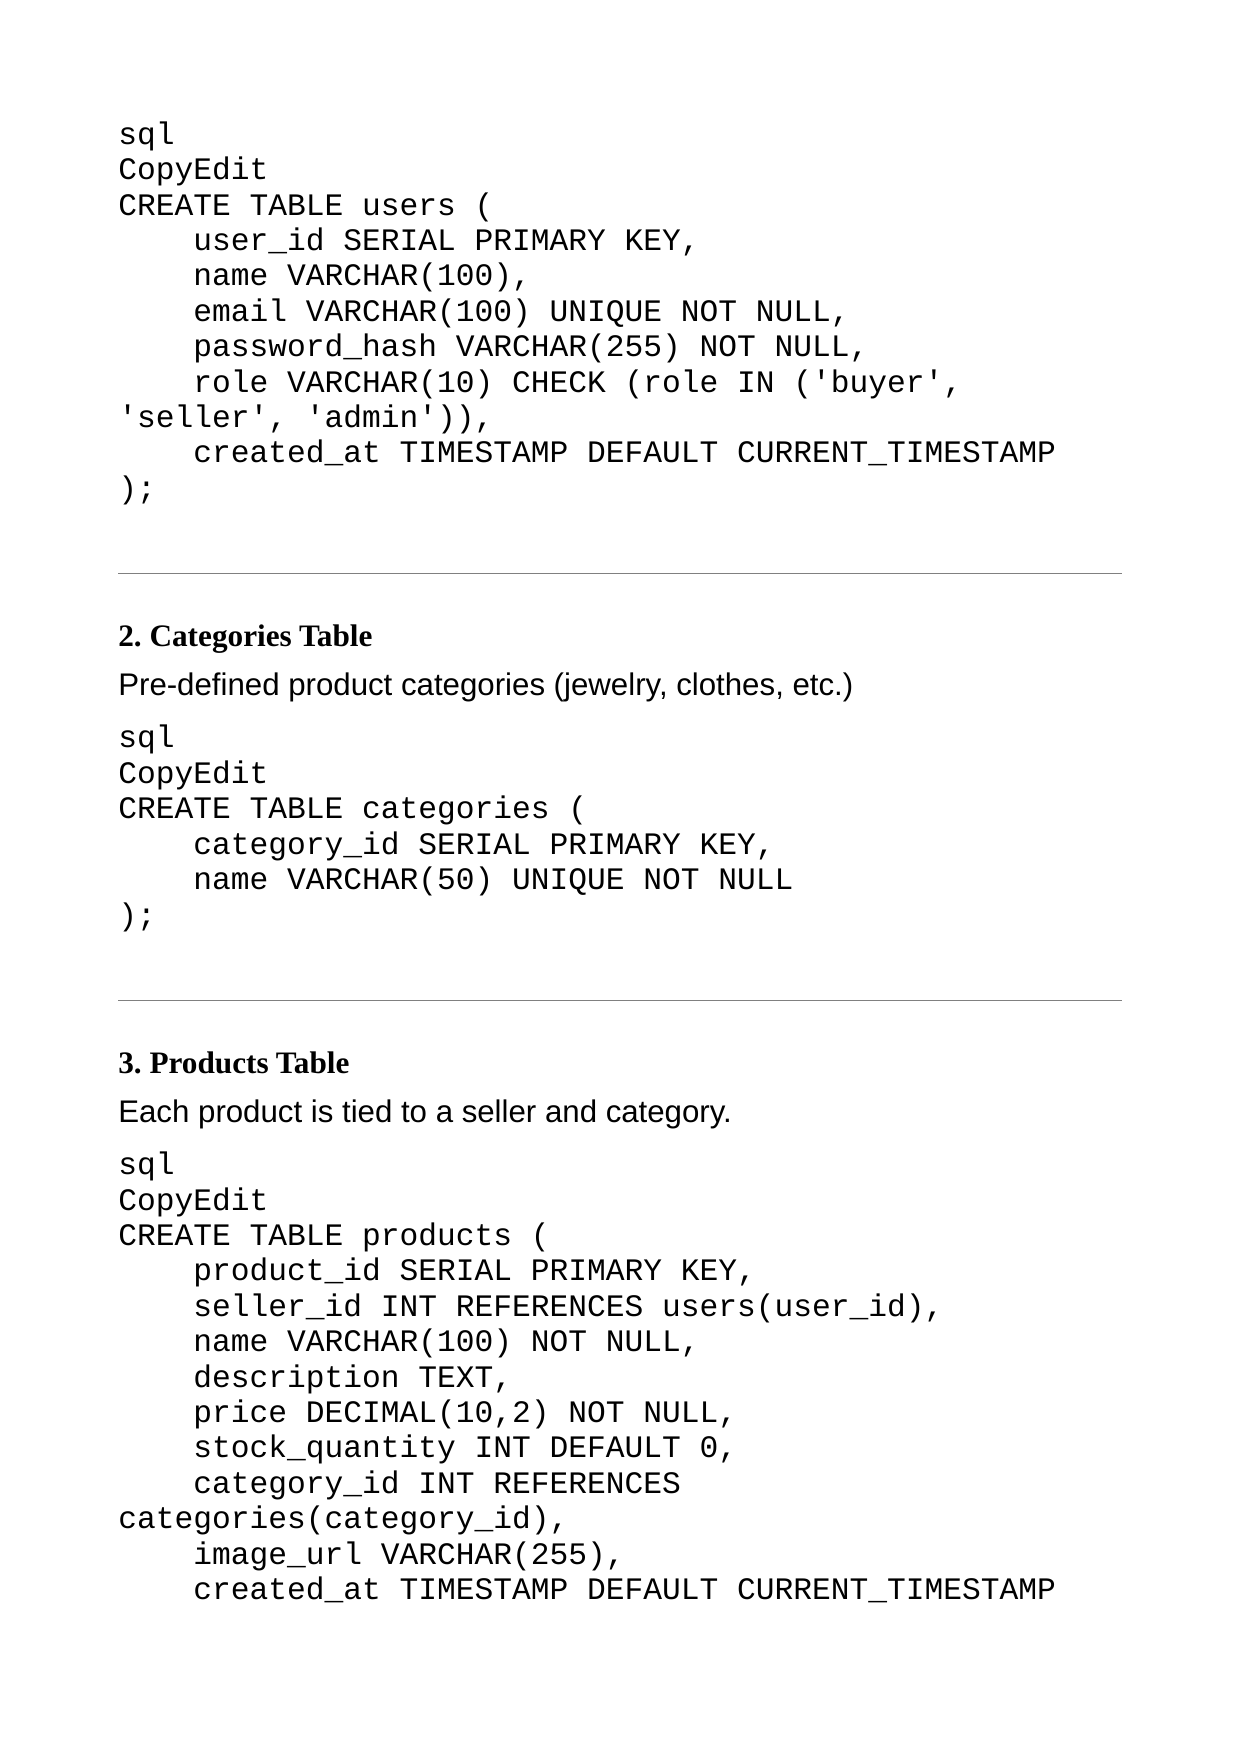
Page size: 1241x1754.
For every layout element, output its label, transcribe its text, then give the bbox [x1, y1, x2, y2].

text category_id SERIAL PRIMARY KEY, [118, 828, 1122, 863]
text CREATE TABLE products ( [118, 1219, 1122, 1255]
text CopyEdit [118, 153, 1122, 189]
text created_at TIMESTAMP DEFAULT CURRENT_TIMESTAMP [118, 1573, 1122, 1609]
text description TEXT, [118, 1361, 1122, 1396]
text sql [118, 118, 1122, 153]
text Pre-defined product categories (jewelry, clothes, etc.) [118, 666, 1122, 702]
text sql [118, 1148, 1122, 1184]
text name VARCHAR(100) NOT NULL, [118, 1326, 1122, 1361]
text created_at TIMESTAMP DEFAULT CURRENT_TIMESTAMP [118, 437, 1122, 472]
text name VARCHAR(50) UNIQUE NOT NULL [118, 863, 1122, 899]
text CREATE TABLE categories ( [118, 793, 1122, 828]
subtitle 2. Categories Table [118, 618, 1122, 653]
text sql [118, 722, 1122, 757]
text image_url VARCHAR(255), [118, 1538, 1122, 1573]
text email VARCHAR(100) UNIQUE NOT NULL, [118, 295, 1122, 331]
text price DECIMAL(10,2) NOT NULL, [118, 1396, 1122, 1432]
text name VARCHAR(100), [118, 260, 1122, 295]
text category_id INT REFERENCES categories(category_id), [118, 1467, 1122, 1538]
text CopyEdit [118, 757, 1122, 793]
text ); [118, 472, 1122, 508]
text CREATE TABLE users ( [118, 189, 1122, 224]
text Each product is tied to a seller and category. [118, 1093, 1122, 1129]
text ); [118, 899, 1122, 934]
text stock_quantity INT DEFAULT 0, [118, 1432, 1122, 1467]
text CopyEdit [118, 1184, 1122, 1219]
subtitle 3. Products Table [118, 1044, 1122, 1080]
text user_id SERIAL PRIMARY KEY, [118, 224, 1122, 260]
text product_id SERIAL PRIMARY KEY, [118, 1255, 1122, 1290]
text role VARCHAR(10) CHECK (role IN ('buyer', 'seller', 'admin')), [118, 366, 1122, 437]
text seller_id INT REFERENCES users(user_id), [118, 1290, 1122, 1326]
text password_hash VARCHAR(255) NOT NULL, [118, 331, 1122, 366]
